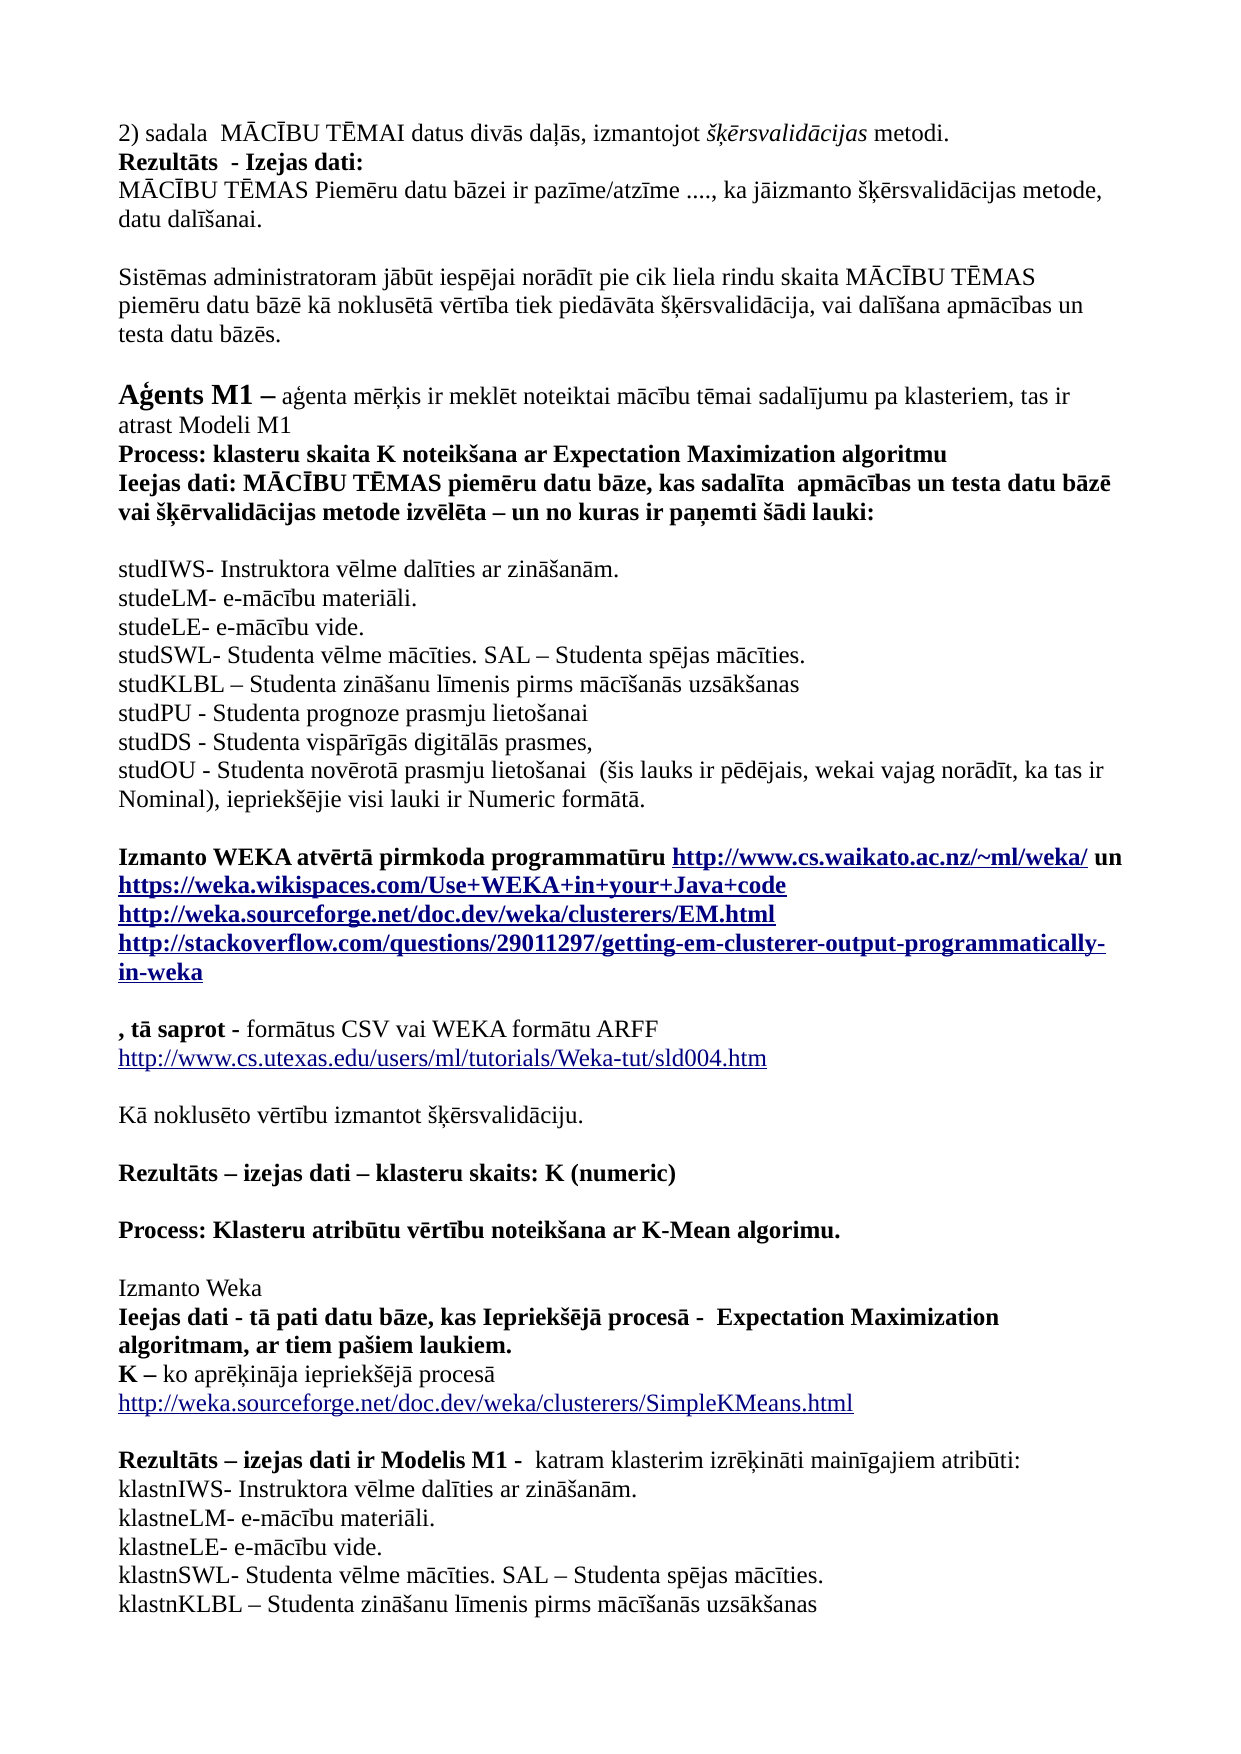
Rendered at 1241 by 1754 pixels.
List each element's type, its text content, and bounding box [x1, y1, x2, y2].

text K – ko aprēķināja iepriekšējā procesā [118, 1359, 1122, 1388]
text klastnKLBL – Studenta zināšanu līmenis pirms mācīšanās uzsākšanas [118, 1589, 1122, 1618]
text MĀCĪBU TĒMAS Piemēru datu bāzei ir pazīme/atzīme ...., ka jāizmanto šķērsvalidācijas metode, datu dalīšanai. [118, 176, 1122, 233]
text Izmanto Weka [118, 1273, 1122, 1302]
text studPU - Studenta prognoze prasmju lietošanai [118, 698, 1122, 727]
text , tā saprot - formātus CSV vai WEKA formātu ARFF http://www.cs.utexas.edu/users/ml/tutorials/Weka-tut/sld004.htm [118, 1014, 1122, 1072]
text Kā noklusēto vērtību izmantot šķērsvalidāciju. [118, 1100, 1122, 1129]
text Aģents M1 – aģenta mērķis ir meklēt noteiktai mācību tēmai sadalījumu pa klasteriem, tas ir atrast Modeli M1 [118, 377, 1122, 439]
text klastneLE- e-mācību vide. [118, 1532, 1122, 1560]
text studSWL- Studenta vēlme mācīties. SAL – Studenta spējas mācīties. [118, 640, 1122, 669]
text Ieejas dati - tā pati datu bāze, kas Iepriekšējā procesā - Expectation Maximization algoritmam, ar tiem pašiem laukiem. [118, 1302, 1122, 1359]
text studeLE- e-mācību vide. [118, 612, 1122, 640]
text http://weka.sourceforge.net/doc.dev/weka/clusterers/SimpleKMeans.html [118, 1388, 1122, 1417]
text klastnIWS- Instruktora vēlme dalīties ar zināšanām. [118, 1474, 1122, 1503]
text Rezultāts - Izejas dati: [118, 147, 1122, 176]
text studKLBL – Studenta zināšanu līmenis pirms mācīšanās uzsākšanas [118, 669, 1122, 698]
text studDS - Studenta vispārīgās digitālās prasmes, [118, 727, 1122, 755]
text 2) sadala MĀCĪBU TĒMAI datus divās daļās, izmantojot šķērsvalidācijas metodi. [118, 118, 1122, 147]
text Sistēmas administratoram jābūt iespējai norādīt pie cik liela rindu skaita MĀCĪBU TĒMAS piemēru datu bāzē kā noklusētā vērtība tiek piedāvāta šķērsvalidācija, vai dalīšana apmācības un testa datu bāzēs. [118, 262, 1122, 348]
text klastneLM- e-mācību materiāli. [118, 1503, 1122, 1532]
text studOU - Studenta novērotā prasmju lietošanai (šis lauks ir pēdējais, wekai vajag norādīt, ka tas ir Nominal), iepriekšējie visi lauki ir Numeric formātā. [118, 755, 1122, 813]
text Rezultāts – izejas dati – klasteru skaits: K (numeric) [118, 1158, 1122, 1187]
text Process: Klasteru atribūtu vērtību noteikšana ar K-Mean algorimu. [118, 1215, 1122, 1244]
text http://stackoverflow.com/questions/29011297/getting-em-clusterer-output-programmatically-in-weka [118, 928, 1122, 985]
text klastnSWL- Studenta vēlme mācīties. SAL – Studenta spējas mācīties. [118, 1560, 1122, 1589]
text studIWS- Instruktora vēlme dalīties ar zināšanām. [118, 554, 1122, 583]
text Rezultāts – izejas dati ir Modelis M1 - katram klasterim izrēķināti mainīgajiem atribūti: [118, 1445, 1122, 1474]
text Process: klasteru skaita K noteikšana ar Expectation Maximization algoritmu [118, 439, 1122, 468]
text Izmanto WEKA atvērtā pirmkoda programmatūru http://www.cs.waikato.ac.nz/~ml/weka/ un https://weka.wikispaces.com/Use+WEKA+in+your+Java+code http://weka.sourceforge.net/doc.dev/weka/clusterers/EM.html [118, 842, 1122, 928]
text studeLM- e-mācību materiāli. [118, 583, 1122, 612]
text Ieejas dati: MĀCĪBU TĒMAS piemēru datu bāze, kas sadalīta apmācības un testa datu bāzē vai šķērvalidācijas metode izvēlēta – un no kuras ir paņemti šādi lauki: [118, 468, 1122, 525]
